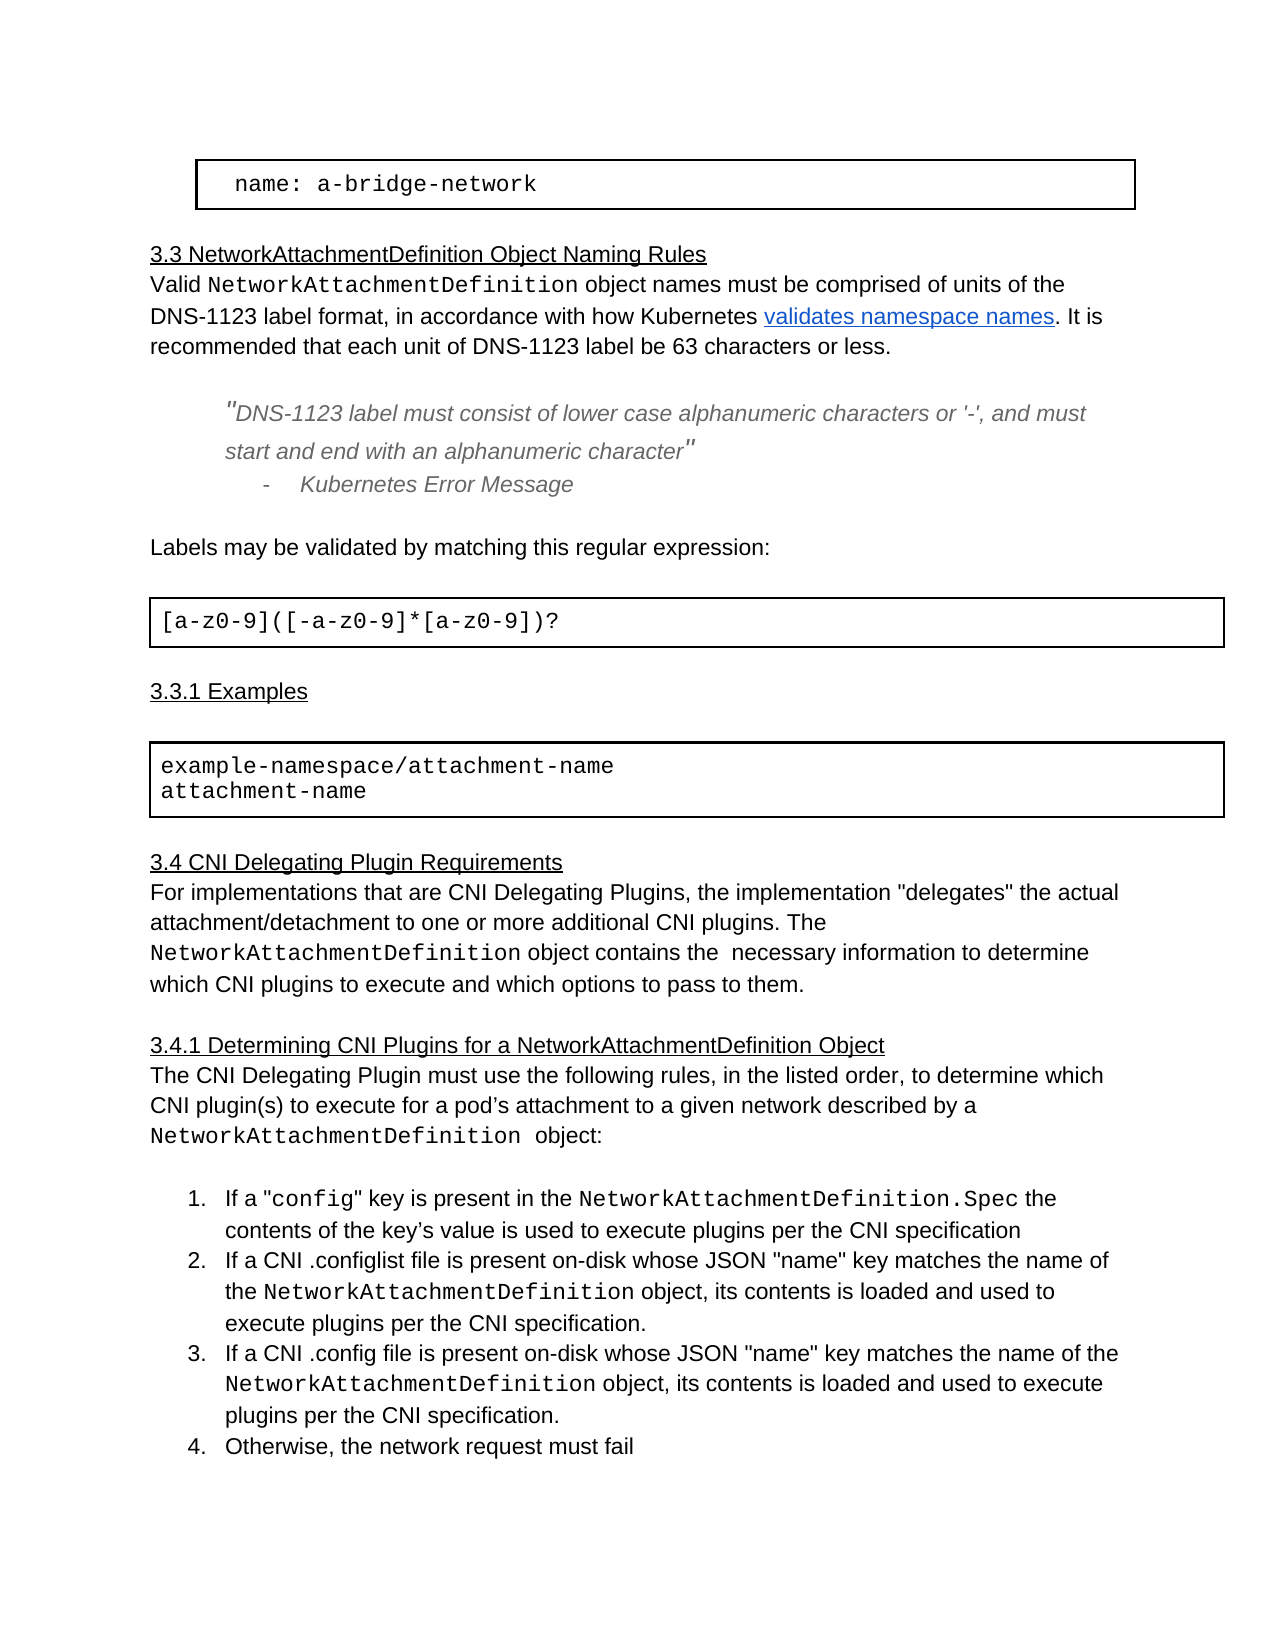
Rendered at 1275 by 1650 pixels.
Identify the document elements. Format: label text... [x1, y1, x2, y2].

table_header example-namespace/attachment-name attachment-name [151, 744, 1223, 816]
list If a CNI .config file is present on-disk whose JSON "name" key matches the name of the NetworkAttachmentDefinition object, its contents is loaded and used to execute plugins per the CNI specification. [187, 1340, 1125, 1429]
text 3.4.1 Determining CNI Plugins for a NetworkAttachmentDefinition Object [150, 1032, 1125, 1058]
list Kubernetes Error Message [262, 471, 1125, 497]
text The CNI Delegating Plugin must use the following rules, in the listed order, to determine which CNI plugin(s) to execute for a pod’s attachment to a given network described by a NetworkAttachmentDefinition object: [150, 1062, 1125, 1151]
list If a CNI .configlist file is present on-disk whose JSON "name" key matches the name of the NetworkAttachmentDefinition object, its contents is loaded and used to execute plugins per the CNI specification. [187, 1247, 1125, 1336]
list Otherwise, the network request must fail [187, 1433, 1125, 1459]
table_header name: a-bridge-network [198, 161, 1134, 208]
text Labels may be validated by matching this regular expression: [150, 534, 1125, 560]
list If a "config" key is present in the NetworkAttachmentDefinition.Spec the contents of the key’s value is used to execute plugins per the CNI specification [187, 1185, 1125, 1244]
text For implementations that are CNI Delegating Plugins, the implementation "delegates" the actual attachment/detachment to one or more additional CNI plugins. The NetworkAttachmentDefinition object contains the necessary information to determine which CNI plugins to execute and which options to pass to them. [150, 879, 1125, 998]
text "DNS-1123 label must consist of lower case alphanumeric characters or '-', and must start and end with an alphanumeric character" [225, 393, 1125, 466]
text 3.3 NetworkAttachmentDefinition Object Naming Rules [150, 241, 1125, 267]
text 3.4 CNI Delegating Plugin Requirements [150, 848, 1125, 875]
text 3.3.1 Examples [150, 678, 1125, 704]
text Valid NetworkAttachmentDefinition object names must be comprised of units of the DNS-1123 label format, in accordance with how Kubernetes validates namespace names. It is recommended that each unit of DNS-1123 label be 63 characters or less. [150, 271, 1125, 359]
table_header [a-z0-9]([-a-z0-9]*[a-z0-9])? [151, 599, 1223, 646]
